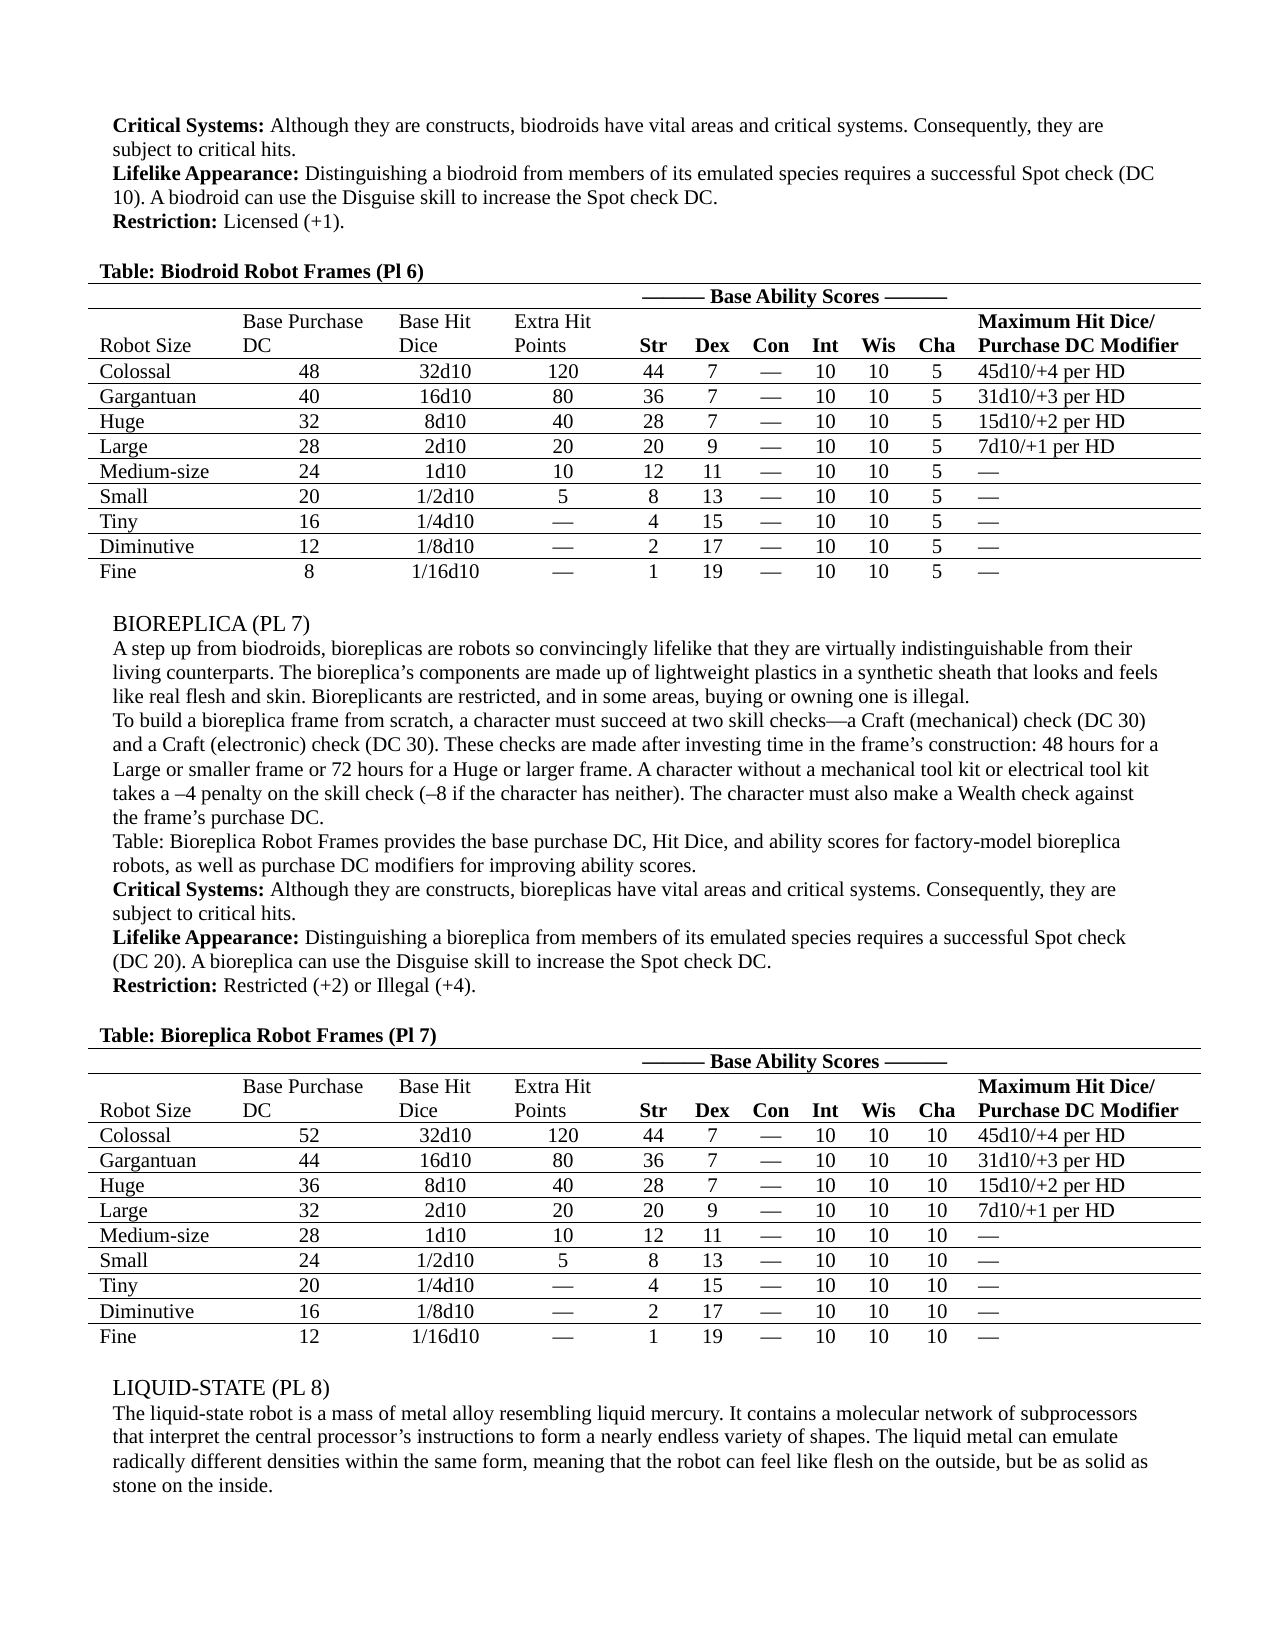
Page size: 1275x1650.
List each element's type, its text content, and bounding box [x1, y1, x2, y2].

table_cell Extra Hit Points [503, 309, 623, 357]
table_cell 1 [623, 559, 684, 583]
table_cell 1/8d10 [387, 534, 503, 558]
table_cell 20 [623, 434, 684, 458]
table_cell 10 [503, 1223, 623, 1247]
table_cell 5 [907, 484, 967, 508]
table_cell 10 [850, 1148, 907, 1172]
table_cell 120 [503, 1123, 623, 1147]
table_cell 10 [907, 1274, 967, 1297]
table_cell 2d10 [387, 434, 503, 458]
table_cell 44 [231, 1148, 387, 1172]
table_cell Int [801, 309, 850, 357]
table_cell Con [741, 309, 801, 357]
table_cell 7 [684, 384, 741, 408]
table_cell Medium-size [88, 459, 231, 483]
table_cell — [741, 1223, 801, 1247]
table_cell 1/16d10 [387, 559, 503, 583]
table_cell 11 [684, 459, 741, 483]
table_cell 1/2d10 [387, 1248, 503, 1272]
table_cell 17 [684, 1299, 741, 1323]
table_cell 1d10 [387, 459, 503, 483]
table_cell — [741, 434, 801, 458]
table_cell 20 [503, 1198, 623, 1222]
table_cell 11 [684, 1223, 741, 1247]
table_cell 10 [801, 509, 850, 533]
text Critical Systems: Although they are constructs, bioreplicas have vital areas and critical systems. Consequently, they are subject to critical hits. [112, 877, 1162, 925]
table_cell Tiny [88, 1274, 231, 1297]
table_cell 31d10/+3 per HD [967, 384, 1201, 408]
table_cell 8 [231, 559, 387, 583]
table_cell Base Purchase DC [231, 1074, 387, 1122]
table_cell [88, 1049, 231, 1073]
table_cell 5 [907, 384, 967, 408]
table_cell — [967, 1223, 1201, 1247]
table_cell 44 [623, 1123, 684, 1147]
table_cell 32d10 [387, 1123, 503, 1147]
table_cell 10 [801, 359, 850, 383]
table_cell — [741, 1173, 801, 1197]
text A step up from biodroids, bioreplicas are robots so convincingly lifelike that they are virtually indistinguishable from their living counterparts. The bioreplica’s components are made up of lightweight plastics in a synthetic sheath that looks and feels like real flesh and skin. Bioreplicants are restricted, and in some areas, buying or owning one is illegal. [112, 636, 1162, 708]
table_cell — [503, 534, 623, 558]
table_cell 32 [231, 409, 387, 433]
table_cell 10 [850, 459, 907, 483]
table_cell 5 [503, 484, 623, 508]
table_cell — [741, 559, 801, 583]
table_cell 8d10 [387, 409, 503, 433]
table_cell Huge [88, 409, 231, 433]
table_cell 16 [231, 509, 387, 533]
table_cell 40 [503, 409, 623, 433]
text Restriction: Restricted (+2) or Illegal (+4). [112, 973, 1162, 997]
table_cell Dex [684, 1074, 741, 1122]
table_cell 32d10 [387, 359, 503, 383]
table_cell 10 [801, 434, 850, 458]
table_cell 5 [907, 559, 967, 583]
table_cell — [967, 509, 1201, 533]
table_header Table: Biodroid Robot Frames (Pl 6) [88, 259, 1201, 283]
table_cell — [741, 1123, 801, 1147]
table_cell Gargantuan [88, 1148, 231, 1172]
table_cell 120 [503, 359, 623, 383]
table_cell Cha [907, 309, 967, 357]
table_cell 7 [684, 1148, 741, 1172]
table_cell 10 [801, 1274, 850, 1297]
table_cell 10 [907, 1123, 967, 1147]
table_cell — [967, 1274, 1201, 1297]
table_cell 2d10 [387, 1198, 503, 1222]
table_cell ——— Base Ability Scores ——— [623, 284, 967, 308]
table_cell 28 [231, 1223, 387, 1247]
table_cell 10 [801, 409, 850, 433]
table_cell Fine [88, 559, 231, 583]
table_cell 13 [684, 1248, 741, 1272]
table_cell 28 [231, 434, 387, 458]
table_cell 7d10/+1 per HD [967, 1198, 1201, 1222]
table_cell 12 [623, 459, 684, 483]
table_cell 28 [623, 409, 684, 433]
table_cell 1d10 [387, 1223, 503, 1247]
table_cell [503, 284, 623, 308]
table_cell 1/4d10 [387, 509, 503, 533]
table_cell Colossal [88, 359, 231, 383]
table_cell 24 [231, 459, 387, 483]
table_cell [387, 1049, 503, 1073]
table_cell 10 [907, 1324, 967, 1348]
table_cell 10 [801, 484, 850, 508]
table_cell [967, 284, 1201, 308]
table_cell 40 [503, 1173, 623, 1197]
table_cell — [741, 384, 801, 408]
table_cell Base Hit Dice [387, 1074, 503, 1122]
table_cell 10 [907, 1248, 967, 1272]
table_cell [88, 284, 231, 308]
table_cell [387, 284, 503, 308]
table_cell 28 [623, 1173, 684, 1197]
table_cell Robot Size [88, 309, 231, 357]
table_cell 40 [231, 384, 387, 408]
table_cell 5 [907, 359, 967, 383]
table_cell 10 [850, 1324, 907, 1348]
table_cell 10 [801, 459, 850, 483]
table_cell 15 [684, 509, 741, 533]
table_cell — [503, 1324, 623, 1348]
table_cell 10 [850, 1223, 907, 1247]
table_cell 45d10/+4 per HD [967, 359, 1201, 383]
table_cell 10 [850, 534, 907, 558]
table_cell — [741, 1148, 801, 1172]
table_cell — [967, 459, 1201, 483]
table_cell 10 [801, 1173, 850, 1197]
text Table: Bioreplica Robot Frames provides the base purchase DC, Hit Dice, and ability scores for factory-model bioreplica robots, as well as purchase DC modifiers for improving ability scores. [112, 829, 1162, 877]
table_cell 5 [907, 434, 967, 458]
table_cell 10 [850, 1274, 907, 1297]
text To build a bioreplica frame from scratch, a character must succeed at two skill checks—a Craft (mechanical) check (DC 30) and a Craft (electronic) check (DC 30). These checks are made after investing time in the frame’s construction: 48 hours for a Large or smaller frame or 72 hours for a Huge or larger frame. A character without a mechanical tool kit or electrical tool kit takes a –4 penalty on the skill check (–8 if the character has neither). The character must also make a Wealth check against the frame’s purchase DC. [112, 708, 1162, 829]
table_cell 1/2d10 [387, 484, 503, 508]
table_cell Diminutive [88, 534, 231, 558]
table_cell Colossal [88, 1123, 231, 1147]
table_cell 10 [850, 409, 907, 433]
table_cell 10 [907, 1223, 967, 1247]
table_cell — [503, 1274, 623, 1297]
table_cell [503, 1049, 623, 1073]
table_cell 9 [684, 1198, 741, 1222]
table_cell 20 [503, 434, 623, 458]
table_cell 7 [684, 1173, 741, 1197]
table_cell 17 [684, 534, 741, 558]
table_cell 5 [907, 459, 967, 483]
table_cell Str [623, 309, 684, 357]
text Restriction: Licensed (+1). [112, 209, 1162, 233]
table_cell Small [88, 484, 231, 508]
table_cell Wis [850, 309, 907, 357]
table_cell 19 [684, 1324, 741, 1348]
table_cell 10 [907, 1299, 967, 1323]
table_cell Large [88, 434, 231, 458]
table_cell 10 [801, 384, 850, 408]
table_cell 8 [623, 484, 684, 508]
table_cell 19 [684, 559, 741, 583]
table_cell 36 [623, 384, 684, 408]
table_cell Maximum Hit Dice/ Purchase DC Modifier [967, 309, 1201, 357]
table_cell 80 [503, 1148, 623, 1172]
table_cell Cha [907, 1074, 967, 1122]
table_cell Base Hit Dice [387, 309, 503, 357]
table_cell 10 [801, 559, 850, 583]
table_cell 10 [801, 534, 850, 558]
table_cell 7d10/+1 per HD [967, 434, 1201, 458]
table_cell 7 [684, 409, 741, 433]
table_cell — [967, 484, 1201, 508]
table_cell 16d10 [387, 384, 503, 408]
table_cell — [967, 1324, 1201, 1348]
table_cell 10 [907, 1148, 967, 1172]
table_cell 4 [623, 509, 684, 533]
table_cell 10 [850, 434, 907, 458]
table_cell 10 [503, 459, 623, 483]
table_cell — [741, 1274, 801, 1297]
table_cell Huge [88, 1173, 231, 1197]
text Critical Systems: Although they are constructs, biodroids have vital areas and critical systems. Consequently, they are subject to critical hits. [112, 112, 1162, 161]
table_cell 5 [907, 409, 967, 433]
table_cell 10 [850, 509, 907, 533]
text BIOREPLICA (PL 7) [112, 610, 1162, 636]
table_cell [967, 1049, 1201, 1073]
table_cell — [741, 1324, 801, 1348]
text Lifelike Appearance: Distinguishing a biodroid from members of its emulated species requires a successful Spot check (DC 10). A biodroid can use the Disguise skill to increase the Spot check DC. [112, 161, 1162, 209]
table_cell — [503, 1299, 623, 1323]
table_cell 24 [231, 1248, 387, 1272]
table_cell 48 [231, 359, 387, 383]
table_cell 1/8d10 [387, 1299, 503, 1323]
table_cell 10 [850, 484, 907, 508]
table_cell 1 [623, 1324, 684, 1348]
table_cell 16d10 [387, 1148, 503, 1172]
table_cell Large [88, 1198, 231, 1222]
table_cell 2 [623, 534, 684, 558]
text LIQUID-STATE (PL 8) [112, 1374, 1162, 1400]
table_cell 10 [850, 1248, 907, 1272]
table_cell Small [88, 1248, 231, 1272]
table_cell 10 [850, 1123, 907, 1147]
table_cell Robot Size [88, 1074, 231, 1122]
table_cell 4 [623, 1274, 684, 1297]
table_cell Str [623, 1074, 684, 1122]
table_cell — [741, 534, 801, 558]
table_cell 36 [623, 1148, 684, 1172]
table_cell 10 [850, 559, 907, 583]
table_cell 20 [623, 1198, 684, 1222]
table_cell 10 [850, 1198, 907, 1222]
table_cell Con [741, 1074, 801, 1122]
table_cell — [741, 459, 801, 483]
table_cell 13 [684, 484, 741, 508]
table_cell 10 [907, 1198, 967, 1222]
table_cell 10 [801, 1324, 850, 1348]
table_cell — [967, 559, 1201, 583]
table_cell 10 [850, 1299, 907, 1323]
table_cell ——— Base Ability Scores ——— [623, 1049, 967, 1073]
text Lifelike Appearance: Distinguishing a bioreplica from members of its emulated species requires a successful Spot check (DC 20). A bioreplica can use the Disguise skill to increase the Spot check DC. [112, 925, 1162, 973]
table_cell 44 [623, 359, 684, 383]
table_cell 8d10 [387, 1173, 503, 1197]
table_cell 1/4d10 [387, 1274, 503, 1297]
table_cell Dex [684, 309, 741, 357]
table_cell Gargantuan [88, 384, 231, 408]
table_header Table: Bioreplica Robot Frames (Pl 7) [88, 1024, 1201, 1047]
table_cell Fine [88, 1324, 231, 1348]
table_cell 7 [684, 359, 741, 383]
table_cell Medium-size [88, 1223, 231, 1247]
table_cell — [503, 509, 623, 533]
table_cell [231, 1049, 387, 1073]
table_cell 10 [801, 1148, 850, 1172]
table_cell 10 [850, 1173, 907, 1197]
table_cell — [741, 484, 801, 508]
table_cell Extra Hit Points [503, 1074, 623, 1122]
table_cell 12 [231, 1324, 387, 1348]
table_cell 20 [231, 484, 387, 508]
table_cell — [967, 534, 1201, 558]
table_cell — [503, 559, 623, 583]
table_cell 7 [684, 1123, 741, 1147]
table_cell 10 [907, 1173, 967, 1197]
table_cell 32 [231, 1198, 387, 1222]
table_cell 8 [623, 1248, 684, 1272]
table_cell 15d10/+2 per HD [967, 1173, 1201, 1197]
table_cell 10 [801, 1223, 850, 1247]
table_cell 31d10/+3 per HD [967, 1148, 1201, 1172]
table_cell 12 [231, 534, 387, 558]
table_cell 9 [684, 434, 741, 458]
table_cell Wis [850, 1074, 907, 1122]
table_cell 15d10/+2 per HD [967, 409, 1201, 433]
table_cell 2 [623, 1299, 684, 1323]
table_cell Base Purchase DC [231, 309, 387, 357]
table_cell 20 [231, 1274, 387, 1297]
table_cell 5 [907, 509, 967, 533]
table_cell — [741, 1299, 801, 1323]
table_cell — [741, 509, 801, 533]
table_cell — [741, 359, 801, 383]
table_cell 5 [907, 534, 967, 558]
table_cell 1/16d10 [387, 1324, 503, 1348]
table_cell — [967, 1299, 1201, 1323]
table_cell Maximum Hit Dice/ Purchase DC Modifier [967, 1074, 1201, 1122]
table_cell 15 [684, 1274, 741, 1297]
table_cell [231, 284, 387, 308]
table_cell — [741, 409, 801, 433]
table_cell — [967, 1248, 1201, 1272]
table_cell 80 [503, 384, 623, 408]
table_cell 45d10/+4 per HD [967, 1123, 1201, 1147]
table_cell 10 [850, 359, 907, 383]
table_cell 16 [231, 1299, 387, 1323]
table_cell Int [801, 1074, 850, 1122]
table_cell — [741, 1198, 801, 1222]
text The liquid-state robot is a mass of metal alloy resembling liquid mercury. It contains a molecular network of subprocessors that interpret the central processor’s instructions to form a nearly endless variety of shapes. The liquid metal can emulate radically different densities within the same form, meaning that the robot can feel like flesh on the outside, but be as solid as stone on the inside. [112, 1400, 1162, 1497]
table_cell 10 [850, 384, 907, 408]
table_cell Tiny [88, 509, 231, 533]
table_cell 52 [231, 1123, 387, 1147]
table_cell 5 [503, 1248, 623, 1272]
table_cell 10 [801, 1123, 850, 1147]
table_cell 12 [623, 1223, 684, 1247]
table_cell Diminutive [88, 1299, 231, 1323]
table_cell 36 [231, 1173, 387, 1197]
table_cell 10 [801, 1198, 850, 1222]
table_cell 10 [801, 1248, 850, 1272]
table_cell 10 [801, 1299, 850, 1323]
table_cell — [741, 1248, 801, 1272]
